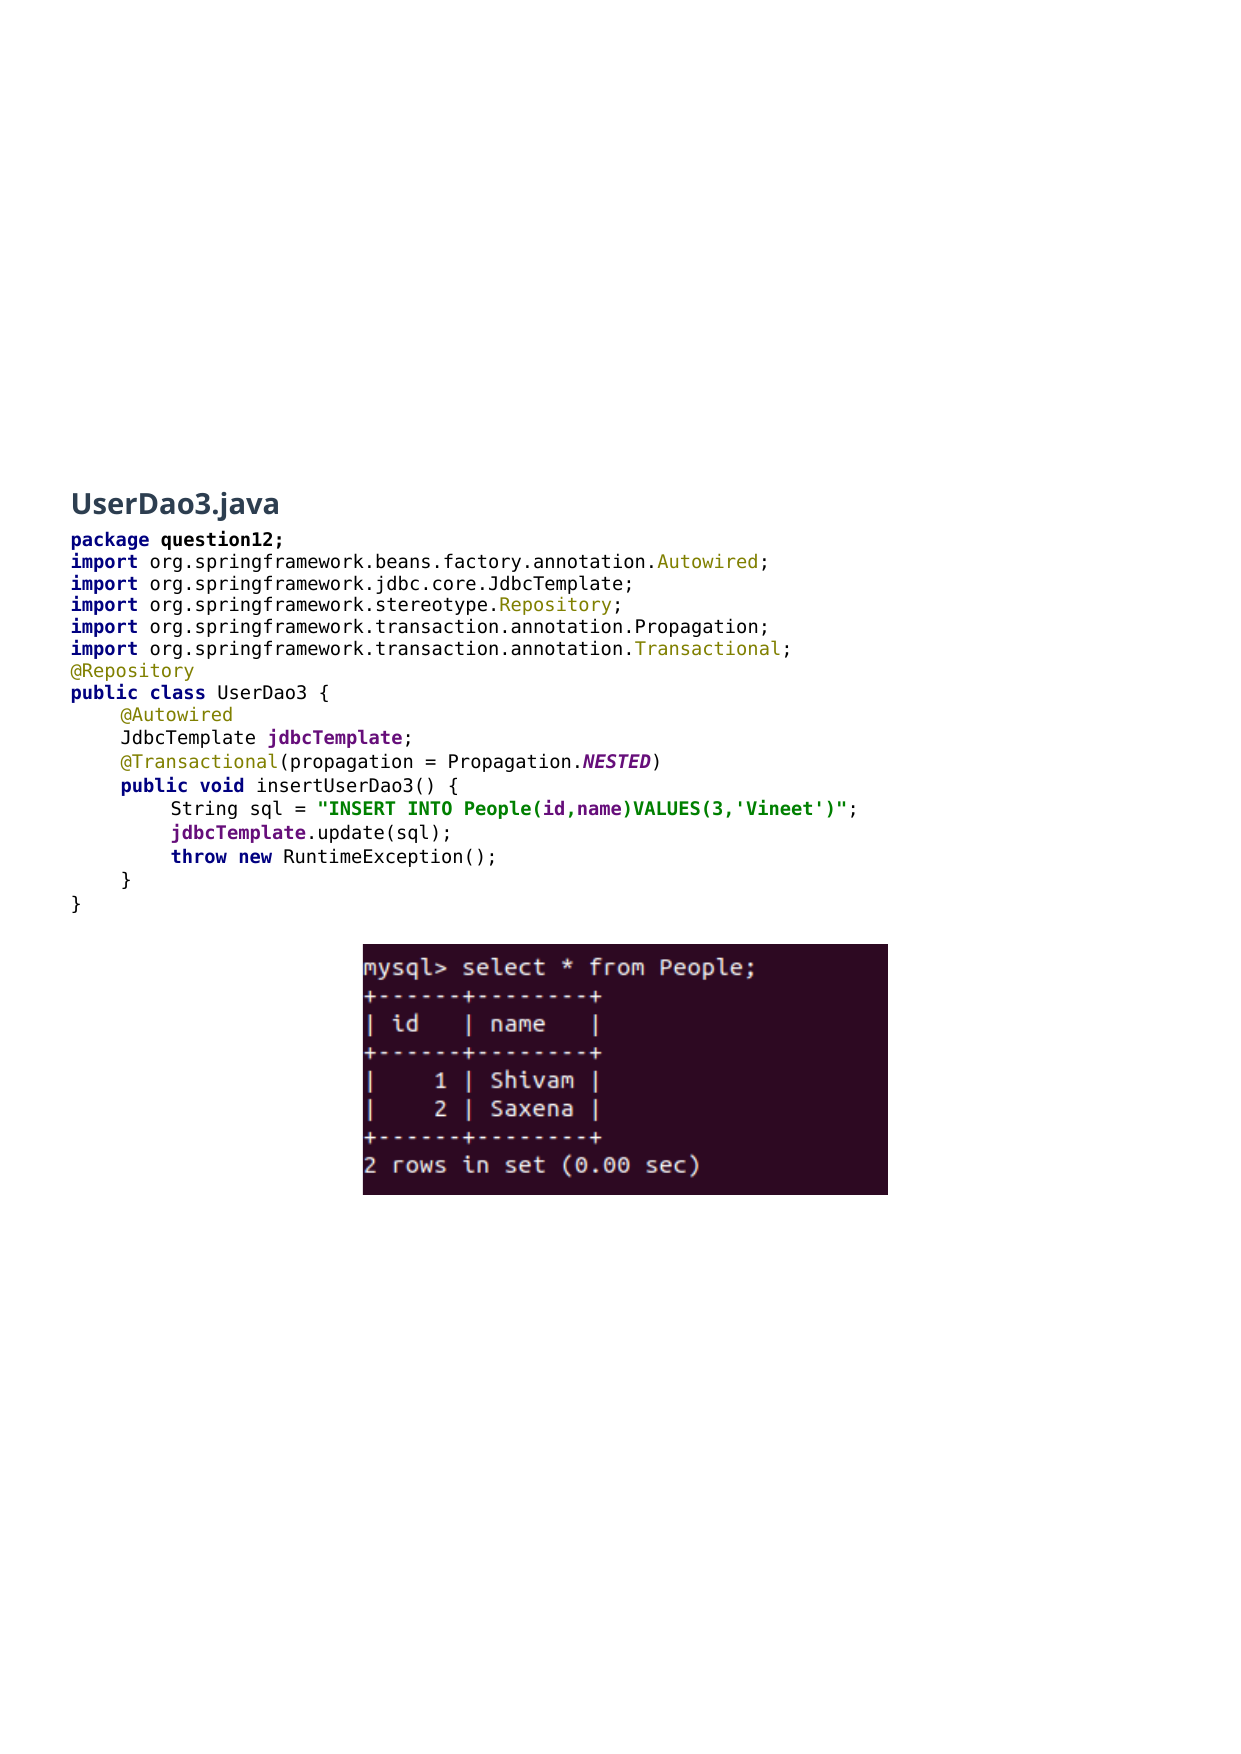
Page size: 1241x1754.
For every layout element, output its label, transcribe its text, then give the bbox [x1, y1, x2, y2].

text jdbcTemplate.update(sql); [70, 822, 1181, 846]
text UserDao3.java [70, 483, 1181, 523]
text throw new RuntimeException(); [70, 846, 1181, 869]
text @Autowired [70, 704, 1181, 727]
text } [70, 869, 1181, 893]
text import org.springframework.beans.factory.annotation.Autowired; [70, 551, 1181, 572]
text public class UserDao3 { [70, 682, 1181, 704]
text import org.springframework.transaction.annotation.Transactional; [70, 638, 1181, 660]
text @Repository [70, 660, 1181, 682]
text package question12; [70, 529, 1181, 551]
text } [70, 893, 1181, 915]
picture [362, 944, 888, 1195]
text import org.springframework.jdbc.core.JdbcTemplate; [70, 572, 1181, 594]
text JdbcTemplate jdbcTemplate; [70, 727, 1181, 751]
text public void insertUserDao3() { [70, 775, 1181, 798]
text String sql = "INSERT INTO People(id,name)VALUES(3,'Vineet')"; [70, 798, 1181, 822]
text @Transactional(propagation = Propagation.NESTED) [70, 751, 1181, 775]
text import org.springframework.stereotype.Repository; [70, 594, 1181, 616]
text import org.springframework.transaction.annotation.Propagation; [70, 616, 1181, 638]
